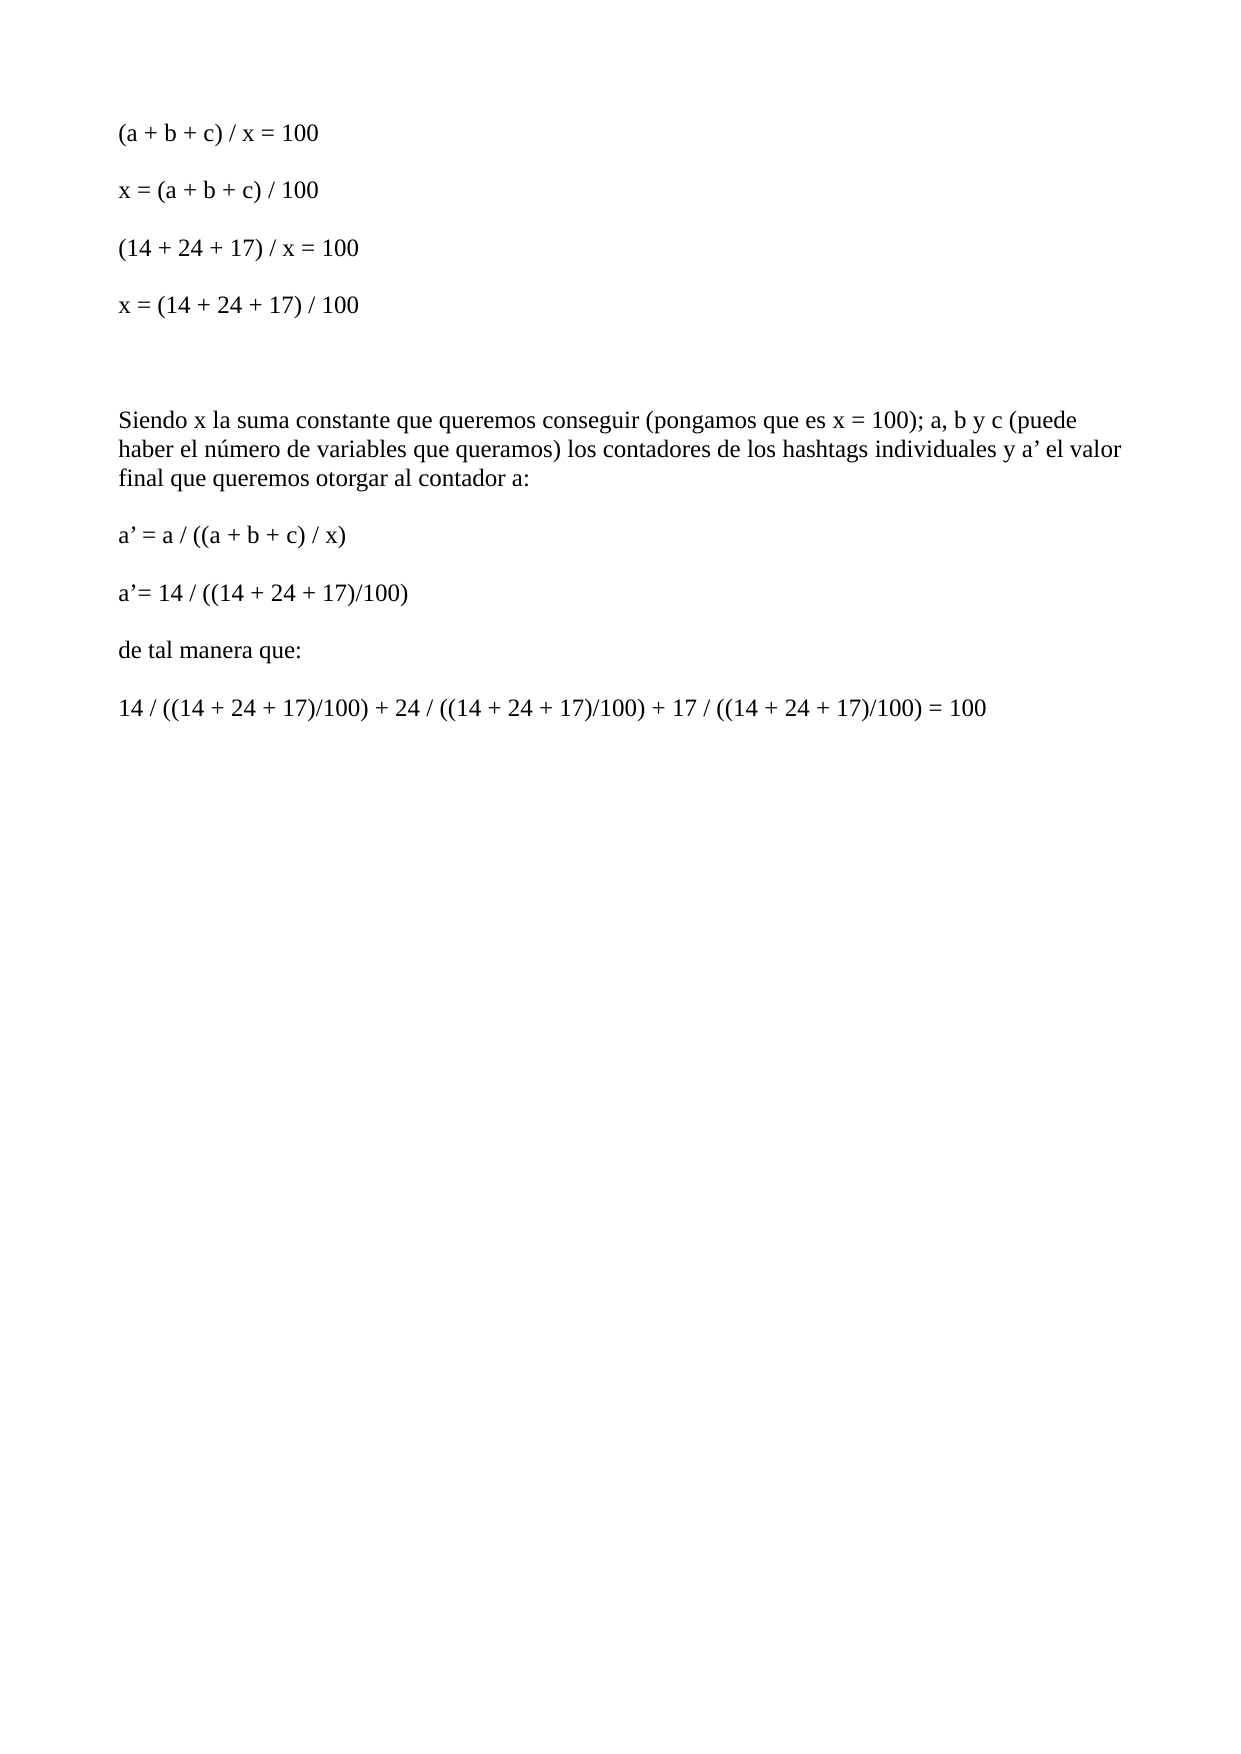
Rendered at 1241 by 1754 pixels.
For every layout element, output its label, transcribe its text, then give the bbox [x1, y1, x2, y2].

text x = (14 + 24 + 17) / 100 [118, 291, 1122, 319]
text 14 / ((14 + 24 + 17)/100) + 24 / ((14 + 24 + 17)/100) + 17 / ((14 + 24 + 17)/100) = 100 [118, 693, 1122, 722]
text a’ = a / ((a + b + c) / x) [118, 521, 1122, 549]
text (14 + 24 + 17) / x = 100 [118, 233, 1122, 262]
text a’= 14 / ((14 + 24 + 17)/100) [118, 578, 1122, 607]
text de tal manera que: [118, 636, 1122, 664]
text x = (a + b + c) / 100 [118, 176, 1122, 204]
text Siendo x la suma constante que queremos conseguir (pongamos que es x = 100); a, b y c (puede haber el número de variables que queramos) los contadores de los hashtags individuales y a’ el valor final que queremos otorgar al contador a: [118, 406, 1122, 492]
text (a + b + c) / x = 100 [118, 118, 1122, 147]
